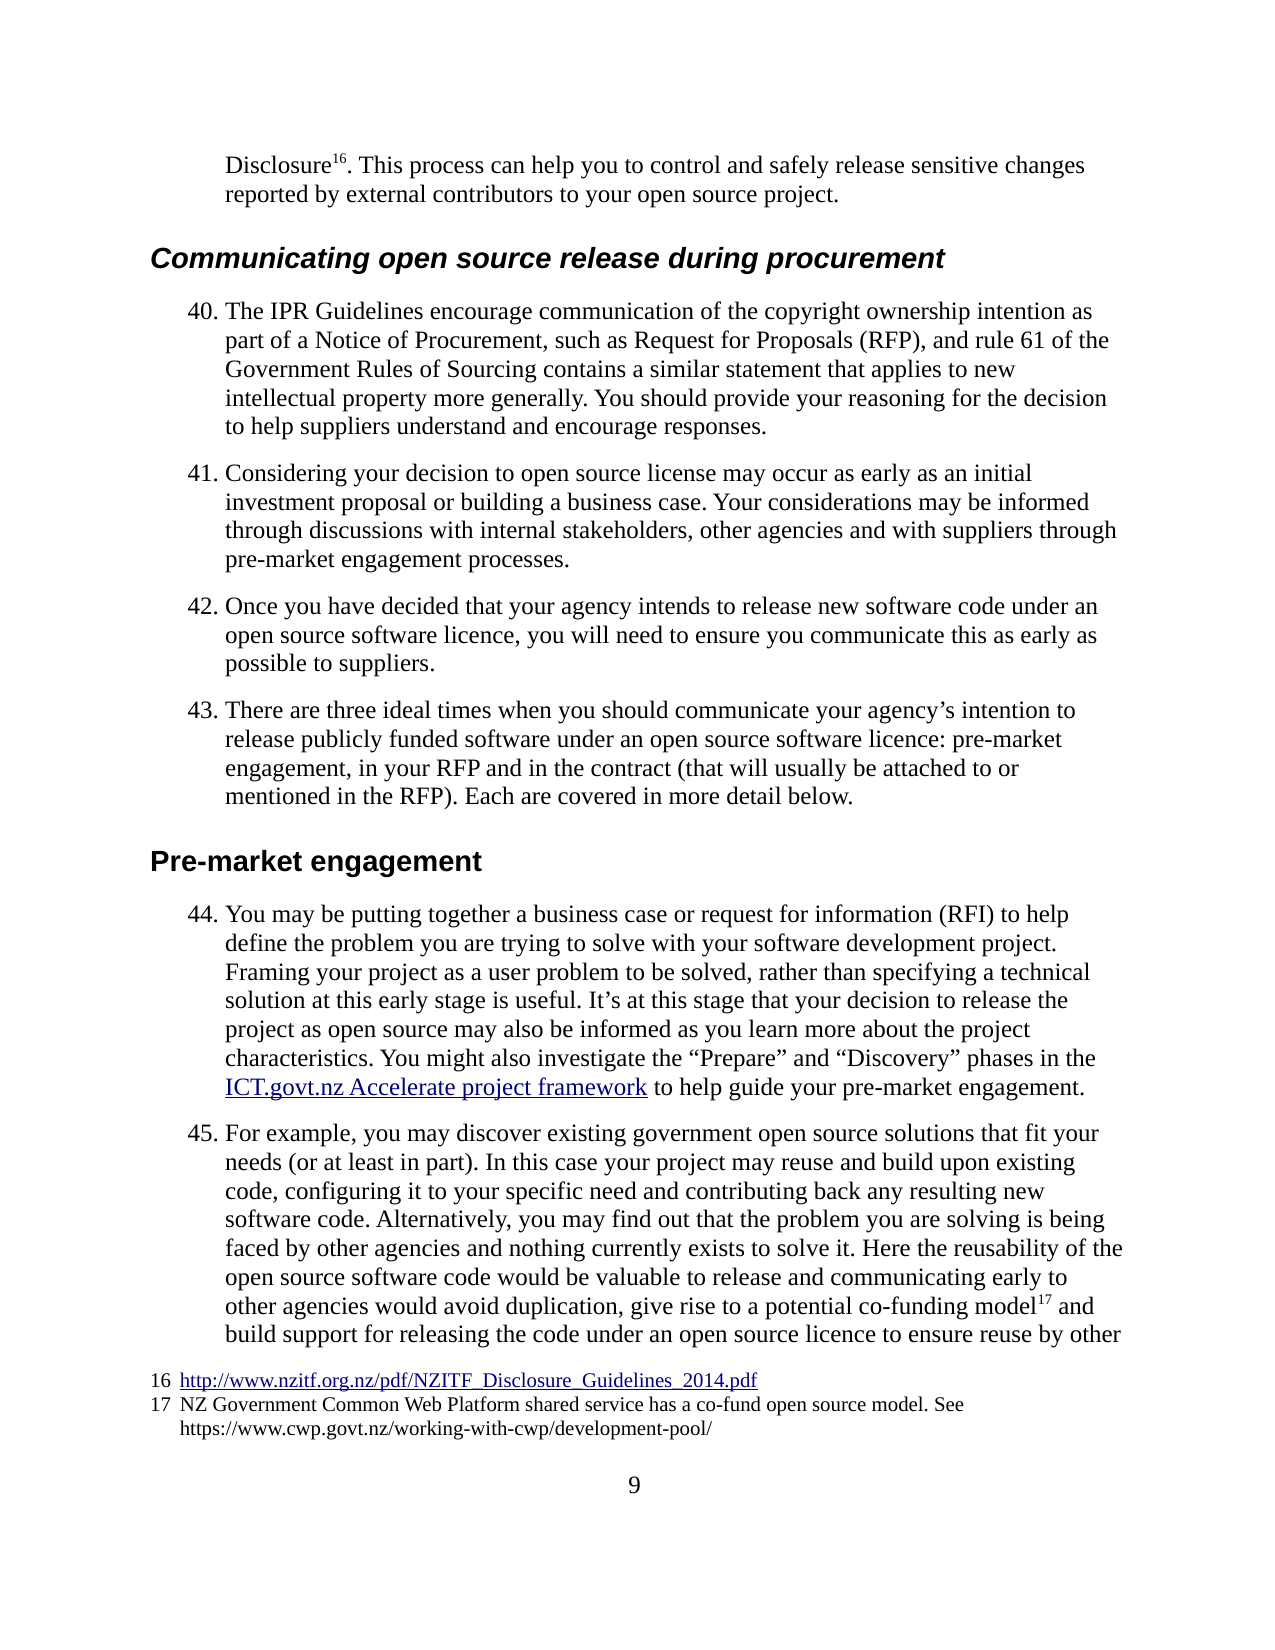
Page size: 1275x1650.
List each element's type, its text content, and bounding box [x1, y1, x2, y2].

subtitle Communicating open source release during procurement [150, 241, 1125, 275]
list NZ Government Common Web Platform shared service has a co-fund open source model. See https://www.cwp.govt.nz/working-with-cwp/development-pool/ [150, 1392, 1125, 1440]
list http://www.nzitf.org.nz/pdf/NZITF_Disclosure_Guidelines_2014.pdf [150, 1368, 1125, 1392]
subtitle Pre-market engagement [150, 844, 1125, 878]
list Considering your decision to open source license may occur as early as an initial investment proposal or building a business case. Your considerations may be informed through discussions with internal stakeholders, other agencies and with suppliers through pre-market engagement processes. [187, 458, 1125, 573]
list The IPR Guidelines encourage communication of the copyright ownership intention as part of a Notice of Procurement, such as Request for Proposals (RFP), and rule 61 of the Government Rules of Sourcing contains a similar statement that applies to new intellectual property more generally. You should provide your reasoning for the decision to help suppliers understand and encourage responses. [187, 296, 1125, 440]
list In addition, the NZGOAL Software Extension provides guidance you can follow to help you responsibly correct and communicate the issue using a process called a Coordinated Disclosure. This process can help you to control and safely release sensitive changes reported by external contributors to your open source project. [187, 150, 1125, 207]
list You may be putting together a business case or request for information (RFI) to help define the problem you are trying to solve with your software development project. Framing your project as a user problem to be solved, rather than specifying a technical solution at this early stage is useful. It’s at this stage that your decision to release the project as open source may also be informed as you learn more about the project characteristics. You might also investigate the “Prepare” and “Discovery” phases in the ICT.govt.nz Accelerate project framework to help guide your pre-market engagement. [187, 899, 1125, 1100]
list There are three ideal times when you should communicate your agency’s intention to release publicly funded software under an open source software licence: pre-market engagement, in your RFP and in the contract (that will usually be attached to or mentioned in the RFP). Each are covered in more detail below. [187, 695, 1125, 810]
list Once you have decided that your agency intends to release new software code under an open source software licence, you will need to ensure you communicate this as early as possible to suppliers. [187, 591, 1125, 677]
list For example, you may discover existing government open source solutions that fit your needs (or at least in part). In this case your project may reuse and build upon existing code, configuring it to your specific need and contributing back any resulting new software code. Alternatively, you may find out that the problem you are solving is being faced by other agencies and nothing currently exists to solve it. Here the reusability of the open source software code would be valuable to release and communicating early to other agencies would avoid duplication, give rise to a potential co-funding model and build support for releasing the code under an open source licence to ensure reuse by other [187, 1118, 1125, 1348]
